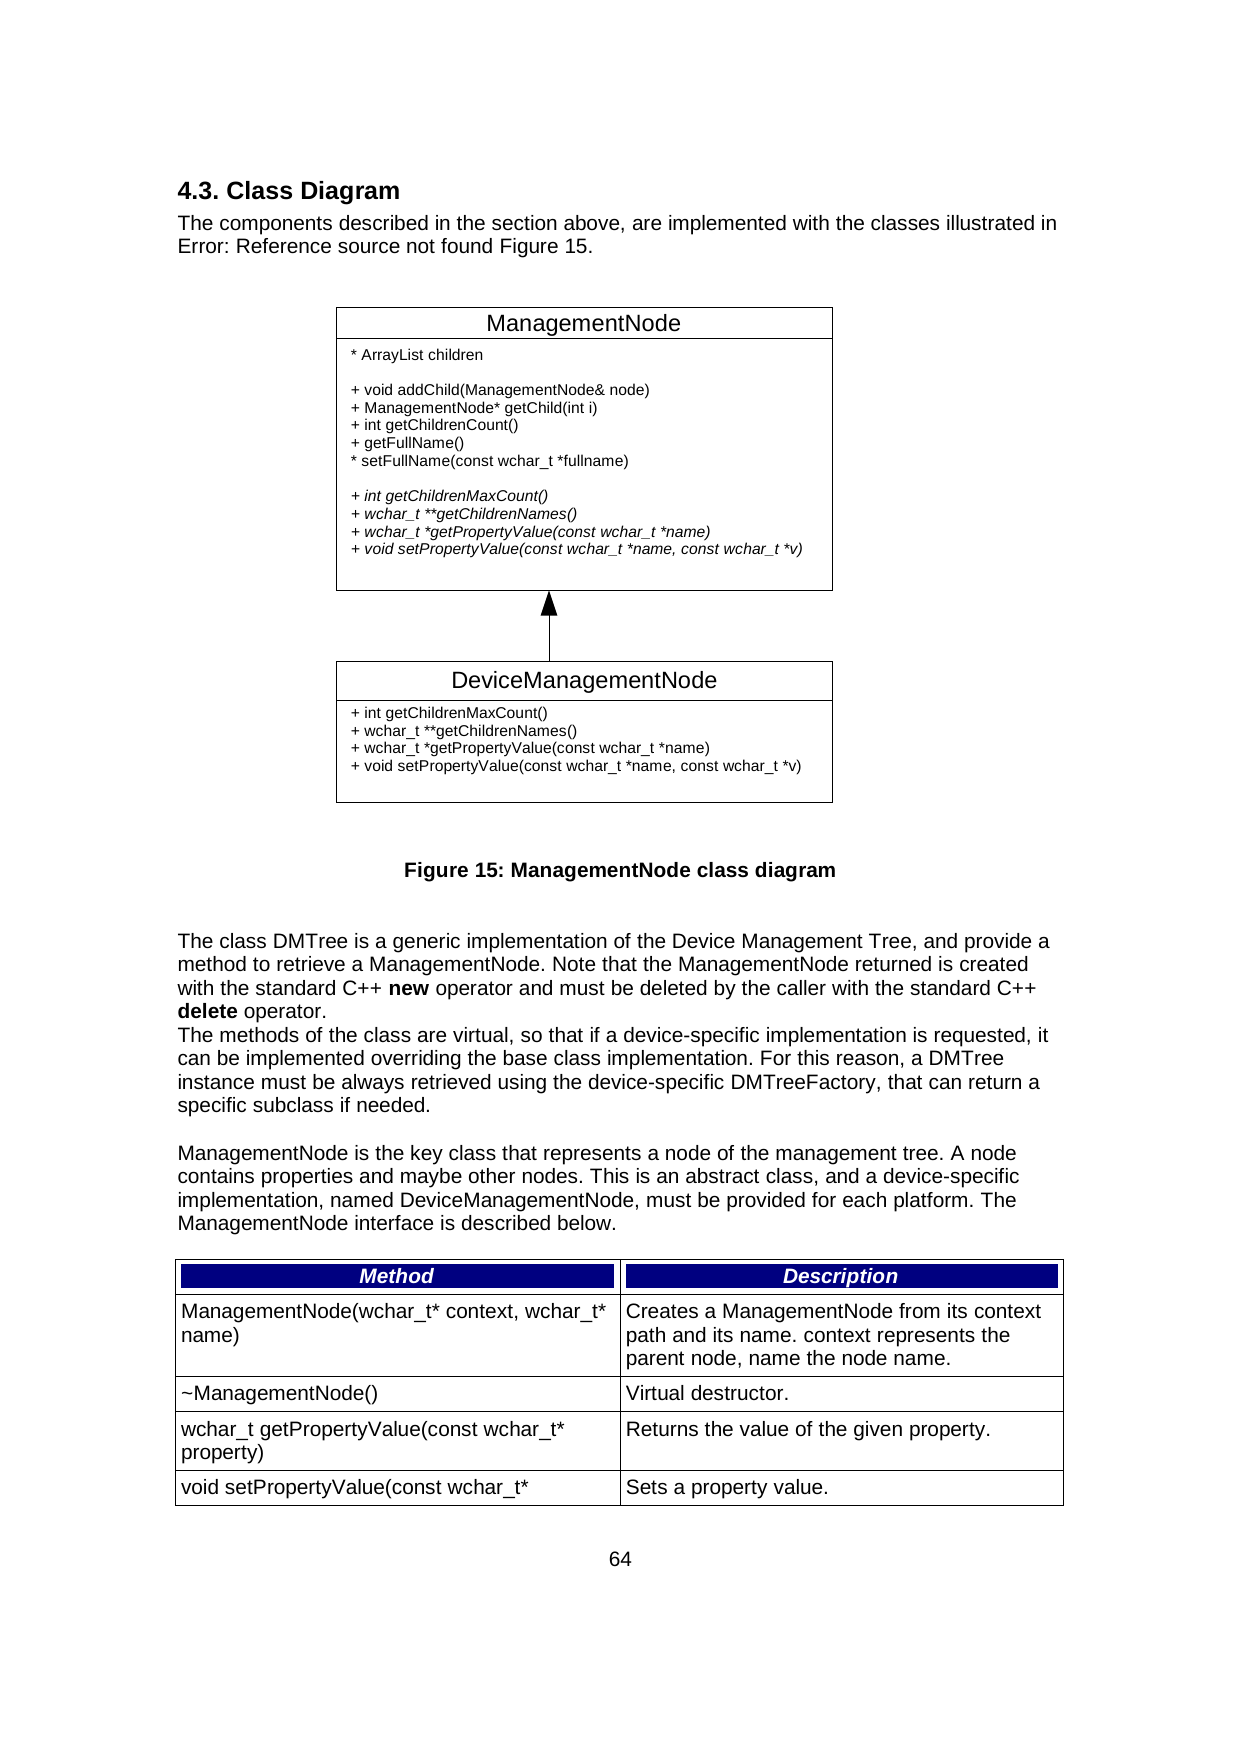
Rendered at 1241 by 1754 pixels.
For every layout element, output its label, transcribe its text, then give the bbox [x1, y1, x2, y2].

text ManagementNode is the key class that represents a node of the management tree. A node contains properties and maybe other nodes. This is an abstract class, and a device-specific implementation, named DeviceManagementNode, must be provided for each platform. The ManagementNode interface is described below. [177, 1141, 1063, 1235]
table_cell wchar_t getPropertyValue(const wchar_t* property) [176, 1412, 620, 1470]
text The components described in the section above, are implemented with the classes illustrated in Error: Reference source not found Figure 15. [177, 211, 1063, 258]
table_header Description [621, 1260, 1063, 1294]
text The methods of the class are virtual, so that if a device-specific implementation is requested, it can be implemented overriding the base class implementation. For this reason, a DMTree instance must be always retrieved using the device-specific DMTreeFactory, that can return a specific subclass if needed. [177, 1023, 1063, 1117]
subtitle Class Diagram [177, 177, 1063, 205]
table_cell void setPropertyValue(const wchar_t* [176, 1471, 620, 1505]
text The class DMTree is a generic implementation of the Device Management Tree, and provide a method to retrieve a ManagementNode. Note that the ManagementNode returned is created with the standard C++ new operator and must be deleted by the caller with the standard C++ delete operator. [177, 929, 1063, 1023]
table_header Method [176, 1260, 620, 1294]
table_cell Sets a property value. [621, 1471, 1063, 1505]
text Figure 15: ManagementNode class diagram [297, 326, 944, 882]
table_cell Virtual destructor. [621, 1377, 1063, 1411]
table_cell ManagementNode(wchar_t* context, wchar_t* name) [176, 1295, 620, 1376]
table_cell Returns the value of the given property. [621, 1412, 1063, 1470]
table_cell ~ManagementNode() [176, 1377, 620, 1411]
table_cell Creates a ManagementNode from its context path and its name. context represents the parent node, name the node name. [621, 1295, 1063, 1376]
